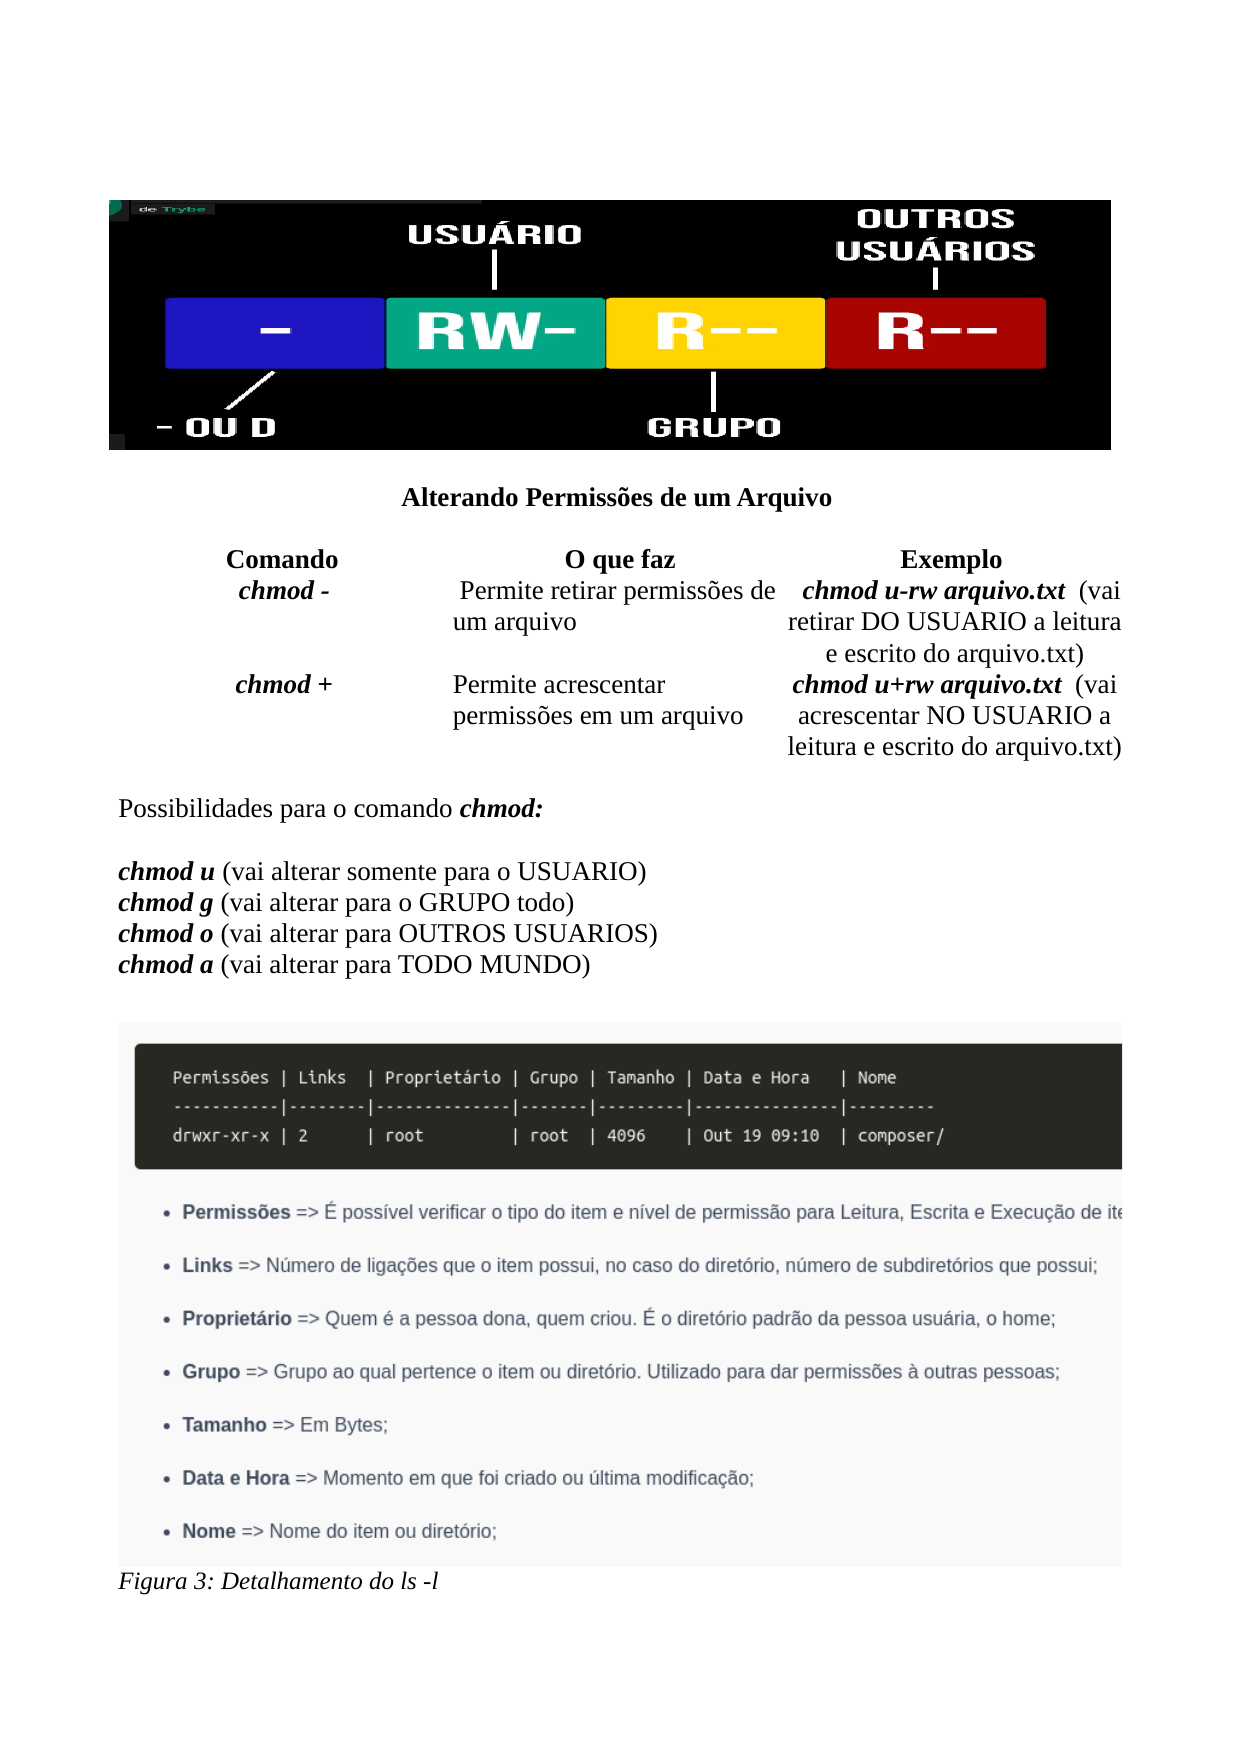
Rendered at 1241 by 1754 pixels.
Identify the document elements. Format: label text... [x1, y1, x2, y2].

table_header O que faz [453, 543, 787, 574]
table_header Exemplo [787, 543, 1122, 574]
text Possibilidades para o comando chmod: [118, 792, 1122, 823]
text Figura 3: Detalhamento do ls -l [118, 1567, 1122, 1595]
text Alterando Permissões de um Arquivo [118, 481, 1122, 512]
table_cell chmod u+rw arquivo.txt (vai acrescentar NO USUARIO a leitura e escrito do arquivo.txt) [787, 668, 1122, 761]
picture [118, 1022, 1123, 1567]
text chmod a (vai alterar para TODO MUNDO) [118, 948, 1122, 979]
table_header Comando [118, 543, 453, 574]
table_cell chmod + [118, 668, 453, 761]
table_cell Permite acrescentar permissões em um arquivo [453, 668, 787, 761]
text chmod o (vai alterar para OUTROS USUARIOS) [118, 917, 1122, 948]
table_cell chmod - [118, 574, 453, 668]
text chmod u (vai alterar somente para o USUARIO) [118, 855, 1122, 886]
table_cell chmod u-rw arquivo.txt (vai retirar DO USUARIO a leitura e escrito do arquivo.txt) [787, 574, 1122, 668]
text chmod g (vai alterar para o GRUPO todo) [118, 886, 1122, 917]
table_cell Permite retirar permissões de um arquivo [453, 574, 787, 668]
picture [109, 200, 1111, 450]
